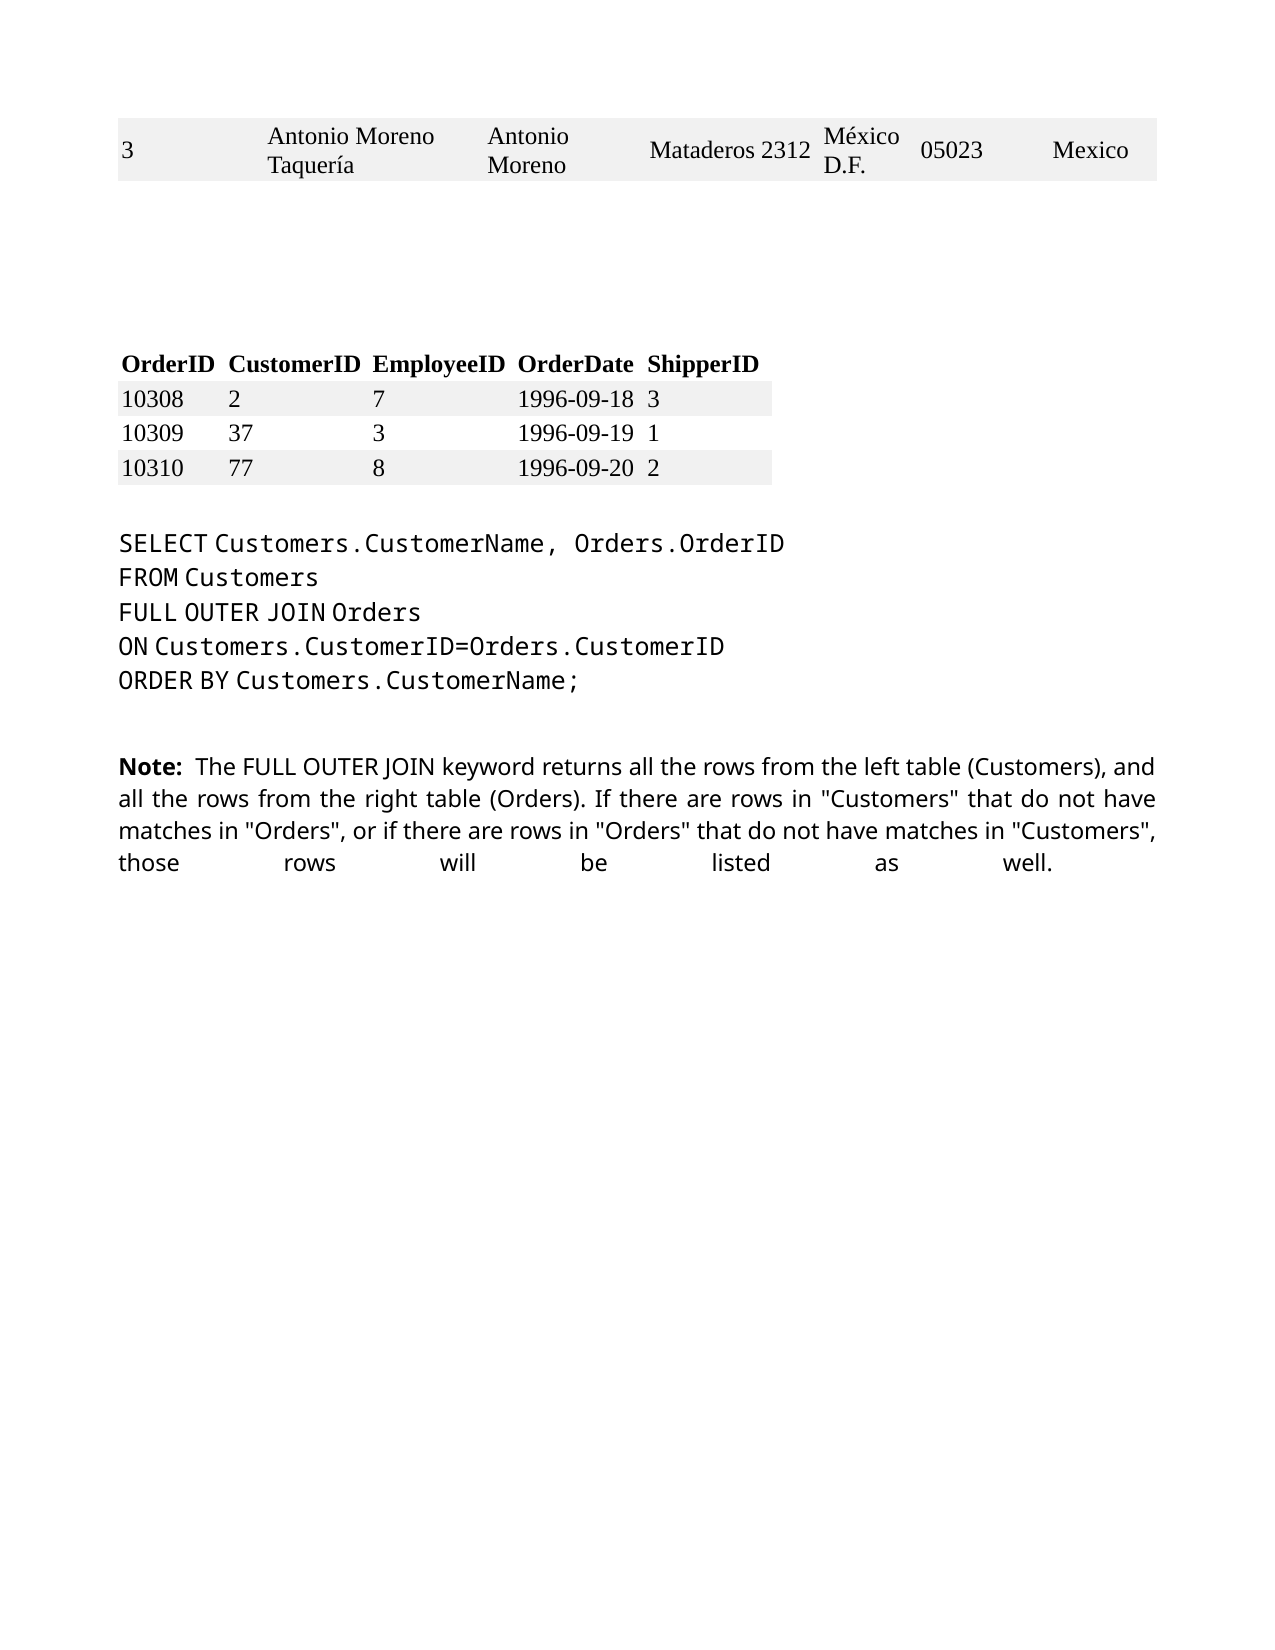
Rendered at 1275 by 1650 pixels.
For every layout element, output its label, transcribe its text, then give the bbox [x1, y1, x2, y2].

table_cell 1 [644, 416, 772, 450]
table_cell 8 [370, 450, 514, 485]
table_cell 7 [370, 381, 514, 416]
table_cell 3 [370, 416, 514, 450]
table_cell 77 [225, 450, 369, 485]
table_cell México D.F. [820, 118, 917, 181]
table_cell 10310 [118, 450, 225, 485]
table_cell 10308 [118, 381, 225, 416]
table_cell 3 [644, 381, 772, 416]
table_header EmployeeID [370, 346, 514, 381]
table_cell Mataderos 2312 [646, 118, 820, 181]
table_cell Mexico [1050, 118, 1157, 181]
table_cell Antonio Moreno Taquería [264, 118, 484, 181]
table_cell 2 [225, 381, 369, 416]
table_header ShipperID [644, 346, 772, 381]
table_cell 37 [225, 416, 369, 450]
text Note: The FULL OUTER JOIN keyword returns all the rows from the left table (Customers), and all the rows from the right table (Orders). If there are rows in "Customers" that do not have matches in "Orders", or if there are rows in "Orders" that do not have matches in "Customers", those rows will be listed as well. [118, 750, 1157, 907]
table_cell 1996-09-20 [514, 450, 644, 485]
table_header OrderDate [514, 346, 644, 381]
table_cell 1996-09-18 [514, 381, 644, 416]
table_header CustomerID [225, 346, 369, 381]
text SELECT Customers.CustomerName, Orders.OrderID FROM Customers FULL OUTER JOIN Orders ON Customers.CustomerID=Orders.CustomerID ORDER BY Customers.CustomerName; [118, 526, 1157, 696]
table_cell 05023 [918, 118, 1049, 181]
table_header OrderID [118, 346, 225, 381]
table_cell 1996-09-19 [514, 416, 644, 450]
table_cell 3 [118, 118, 264, 181]
table_cell 10309 [118, 416, 225, 450]
table_cell 2 [644, 450, 772, 485]
table_cell Antonio Moreno [484, 118, 646, 181]
